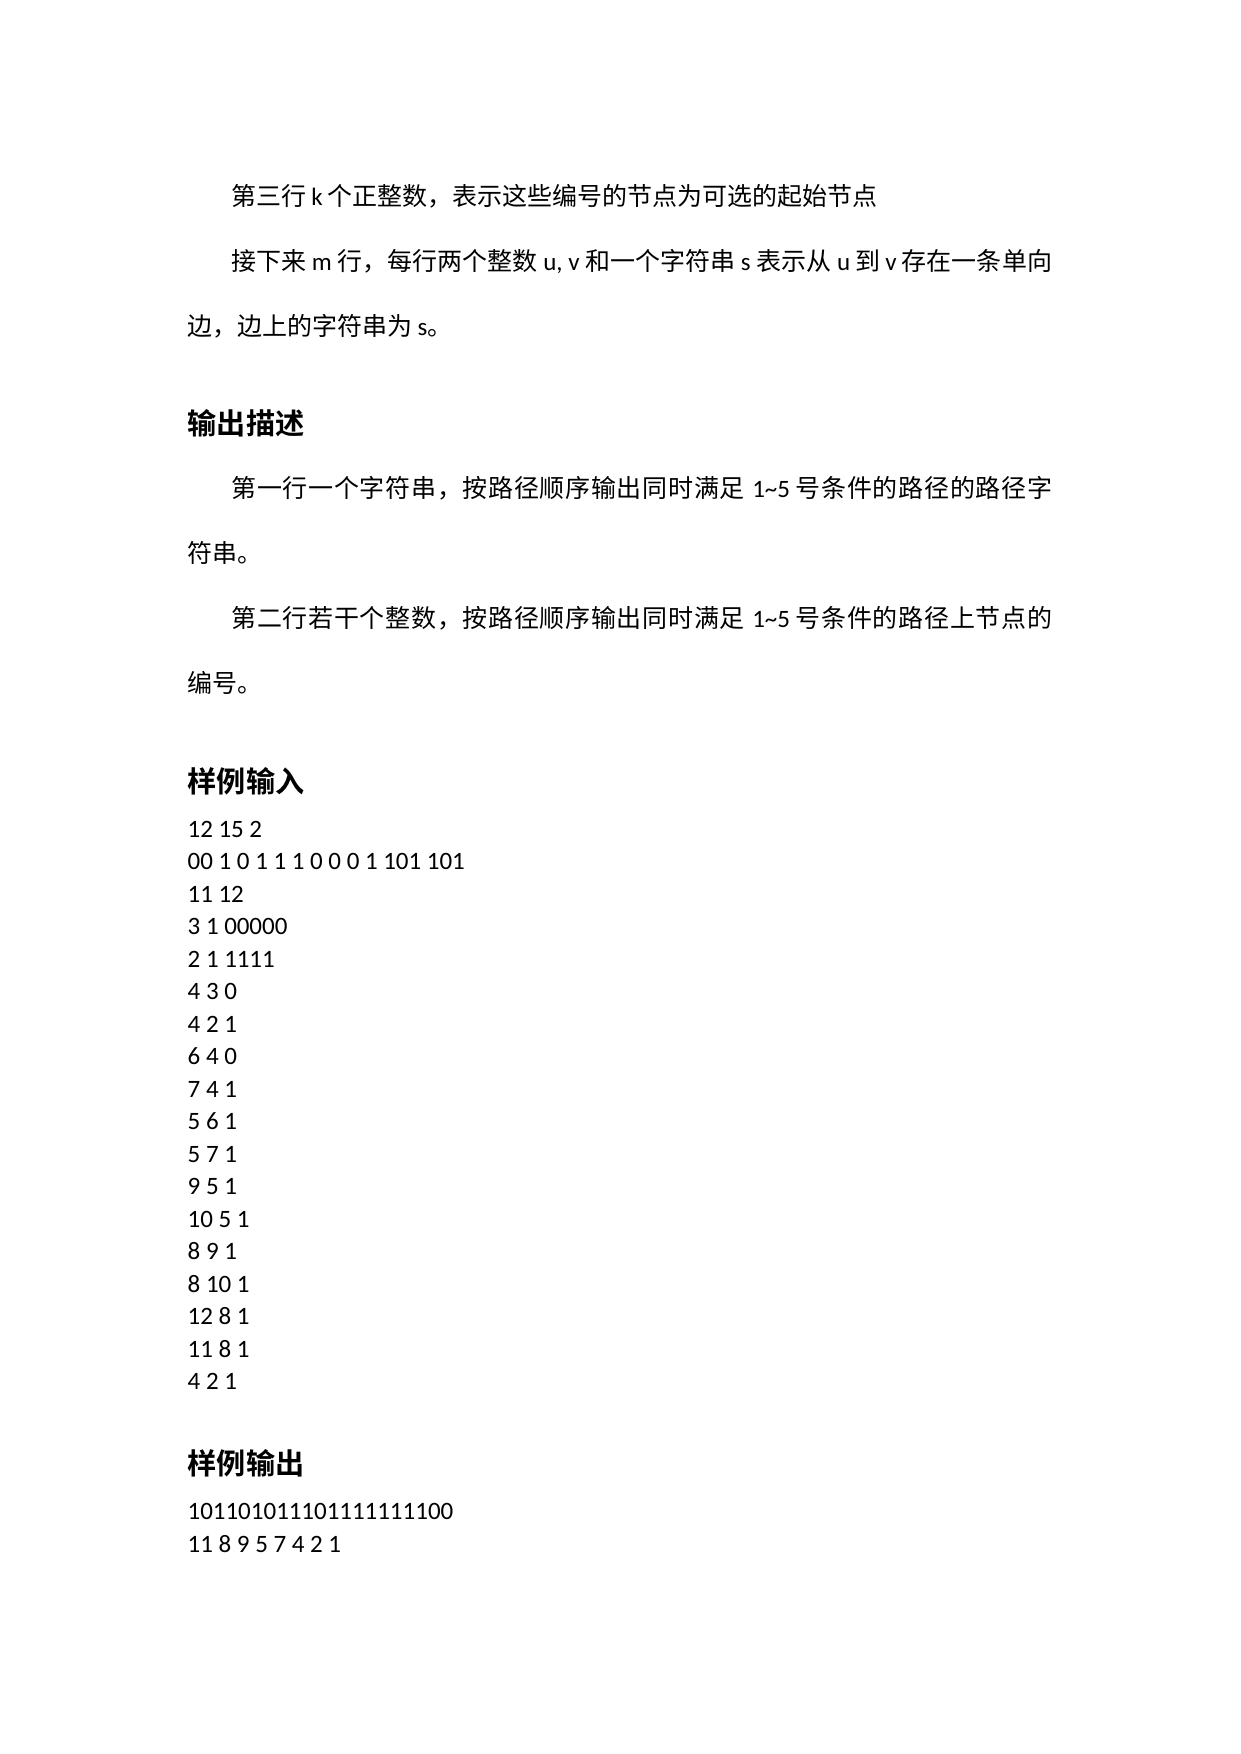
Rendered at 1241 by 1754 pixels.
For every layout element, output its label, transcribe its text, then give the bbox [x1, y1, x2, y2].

text 101101011101111111100 [187, 1494, 1053, 1527]
text 输出描述 [187, 389, 1053, 454]
text 4 3 0 [187, 974, 1053, 1007]
text 2 1 1111 [187, 942, 1053, 974]
text 8 10 1 [187, 1267, 1053, 1299]
text 00 1 0 1 1 1 0 0 0 1 101 101 [187, 844, 1053, 877]
text 接下来m行，每行两个整数u, v和一个字符串s 表示从u到v存在一条单向边，边上的字符串为s。 [187, 227, 1053, 357]
text 11 8 9 5 7 4 2 1 [187, 1527, 1053, 1559]
text 第一行一个字符串，按路径顺序输出同时满足1~5号条件的路径的路径字符串。 [187, 454, 1053, 584]
text 4 2 1 [187, 1364, 1053, 1397]
text 5 7 1 [187, 1137, 1053, 1169]
text 12 15 2 [187, 812, 1053, 844]
text 8 9 1 [187, 1234, 1053, 1267]
text 9 5 1 [187, 1169, 1053, 1202]
text 5 6 1 [187, 1104, 1053, 1137]
text 12 8 1 [187, 1299, 1053, 1332]
text 4 2 1 [187, 1007, 1053, 1039]
text 样例输出 [187, 1429, 1053, 1494]
text 第二行若干个整数，按路径顺序输出同时满足1~5号条件的路径上节点的编号。 [187, 584, 1053, 714]
text 11 12 [187, 877, 1053, 909]
text 10 5 1 [187, 1202, 1053, 1234]
text 7 4 1 [187, 1072, 1053, 1104]
text 6 4 0 [187, 1039, 1053, 1072]
text 11 8 1 [187, 1332, 1053, 1364]
text 第三行k个正整数，表示这些编号的节点为可选的起始节点 [187, 162, 1053, 227]
text 3 1 00000 [187, 909, 1053, 942]
text 样例输入 [187, 747, 1053, 812]
